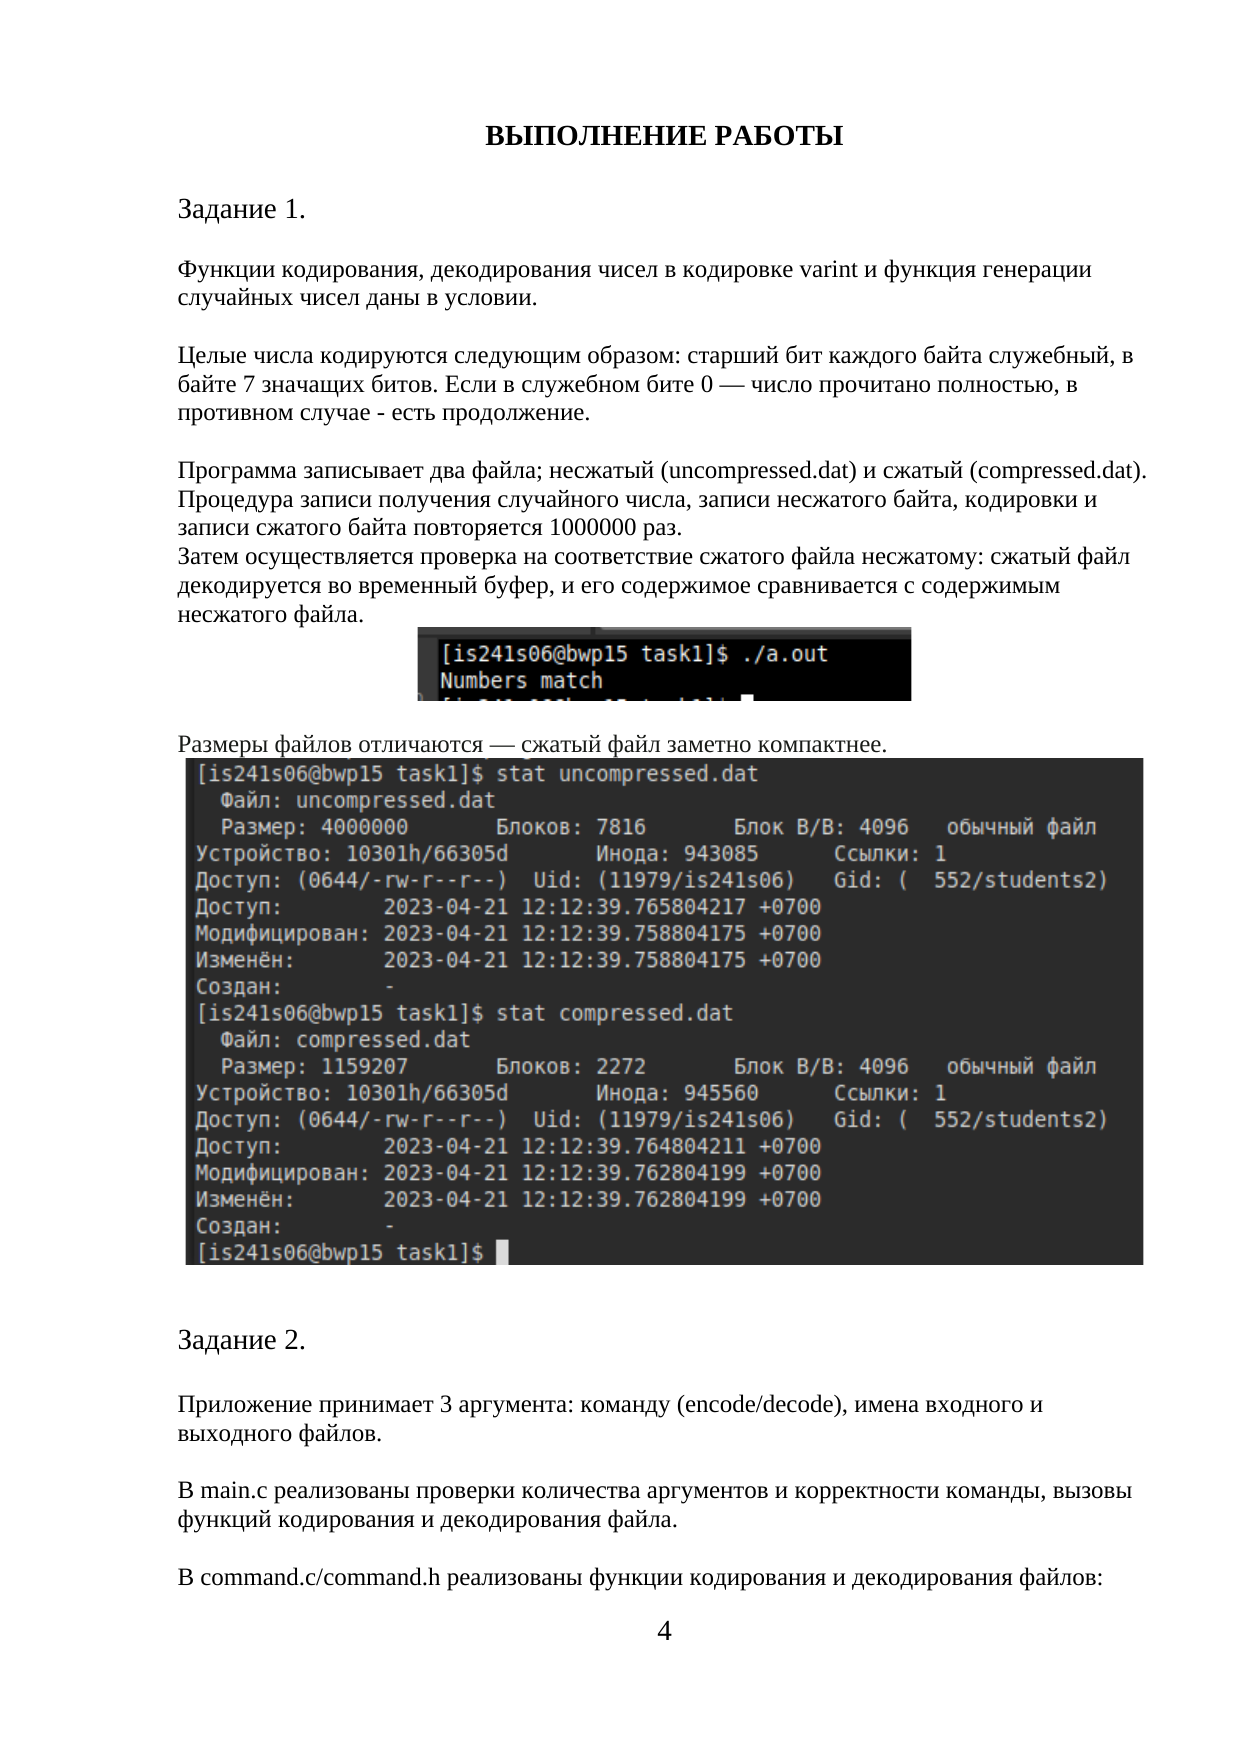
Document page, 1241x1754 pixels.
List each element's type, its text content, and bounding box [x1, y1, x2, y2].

picture [417, 627, 912, 701]
text Программа записывает два файла; несжатый (uncompressed.dat) и сжатый (compressed.dat). Процедура записи получения случайного числа, записи несжатого байта, кодировки и записи сжатого байта повторяется 1000000 раз. [177, 455, 1152, 541]
text Целые числа кодируются следующим образом: старший бит каждого байта служебный, в байте 7 значащих битов. Если в служебном бите 0 — число прочитано полностью, в противном случае - есть продолжение. [177, 340, 1152, 426]
picture [185, 758, 1144, 1265]
text Задание 2. [177, 1322, 1152, 1356]
text Приложение принимает 3 аргумента: команду (encode/decode), имена входного и выходного файлов. [177, 1389, 1152, 1447]
text Размеры файлов отличаются — сжатый файл заметно компактнее. [177, 729, 1152, 758]
text Задание 1. [177, 191, 1152, 225]
text ВЫПОЛНЕНИЕ РАБОТЫ [177, 118, 1152, 152]
text Функции кодирования, декодирования чисел в кодировке varint и функция генерации случайных чисел даны в условии. [177, 254, 1152, 311]
text В main.c реализованы проверки количества аргументов и корректности команды, вызовы функций кодирования и декодирования файла. [177, 1475, 1152, 1533]
text В command.c/command.h реализованы функции кодирования и декодирования файлов: [177, 1562, 1152, 1590]
text Затем осуществляется проверка на соответствие сжатого файла несжатому: сжатый файл декодируется во временный буфер, и его содержимое сравнивается с содержимым несжатого файла. [177, 541, 1152, 627]
